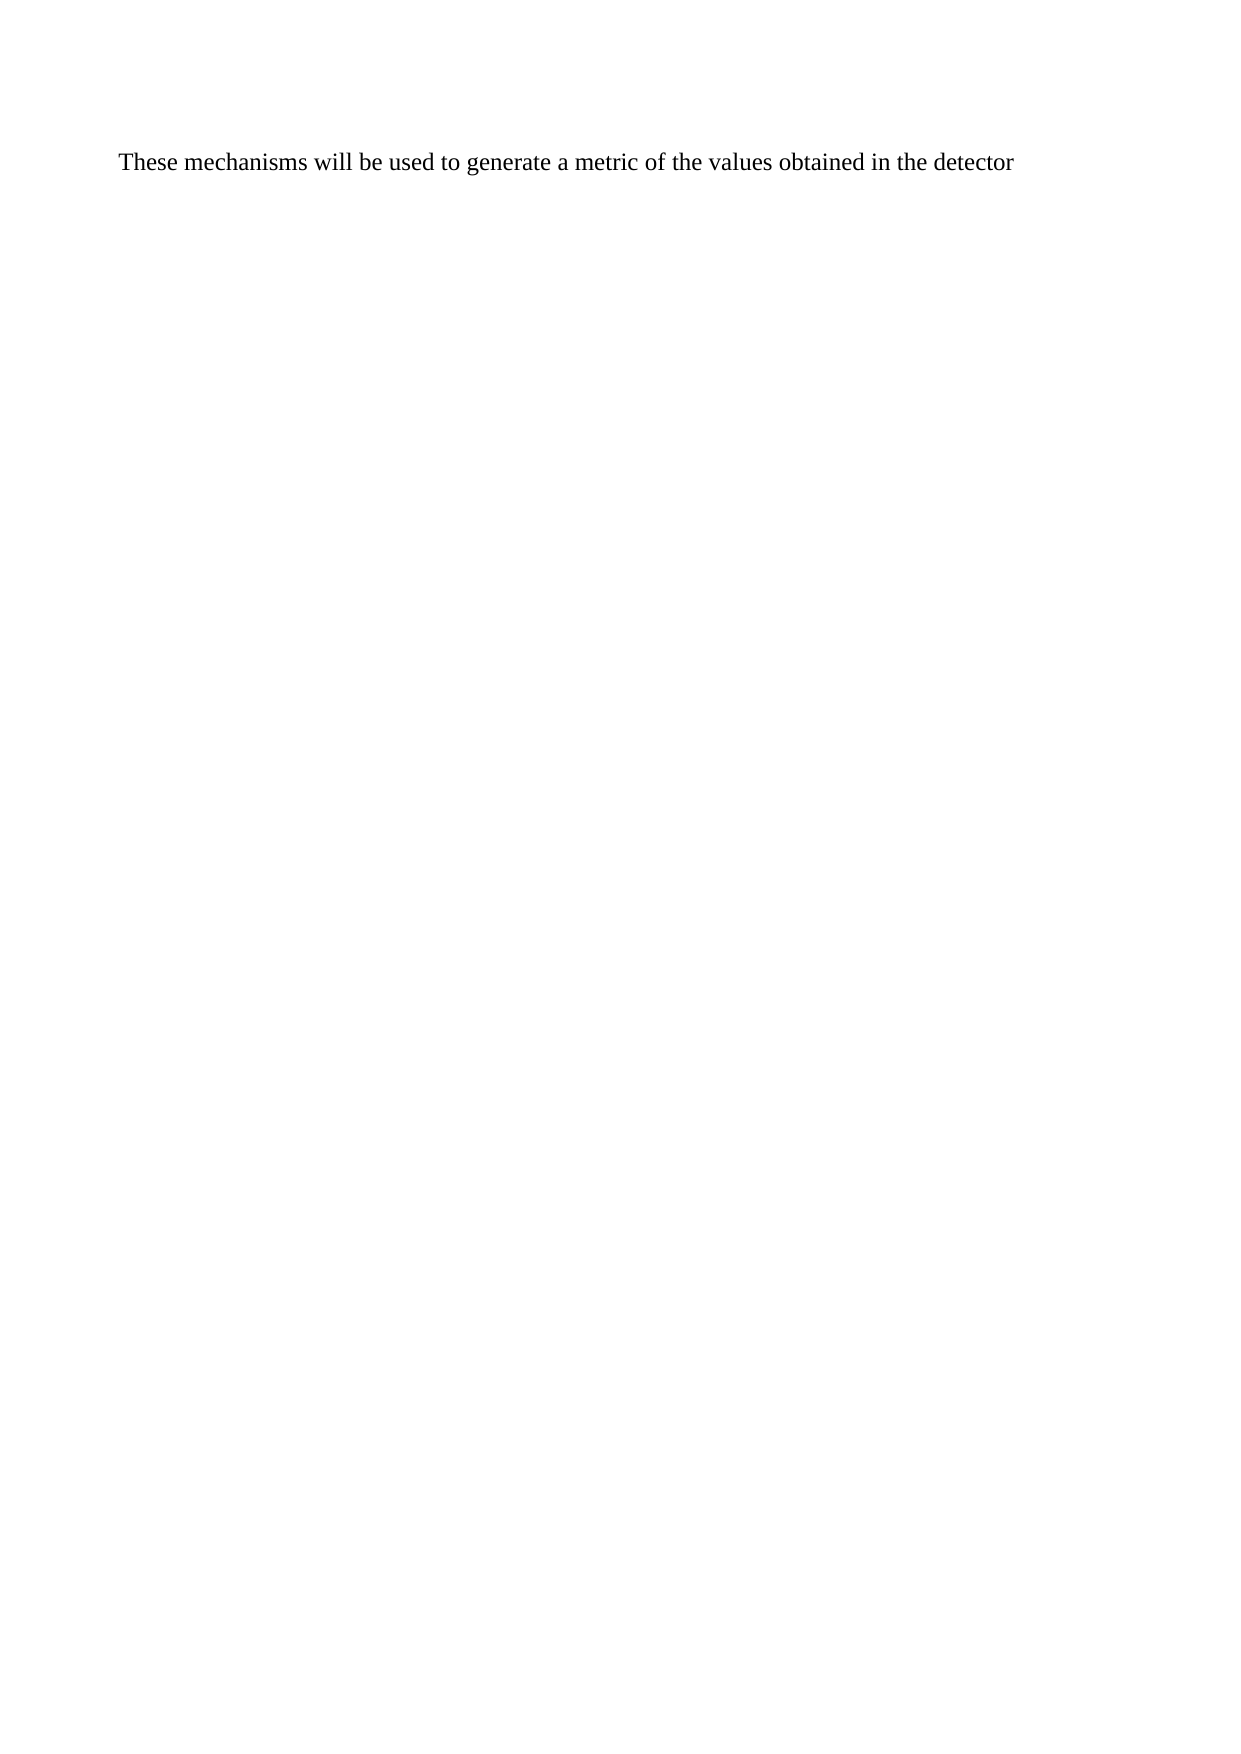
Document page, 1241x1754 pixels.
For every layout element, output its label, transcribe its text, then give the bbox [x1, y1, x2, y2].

text These mechanisms will be used to generate a metric of the values obtained in the detector [118, 147, 1122, 176]
